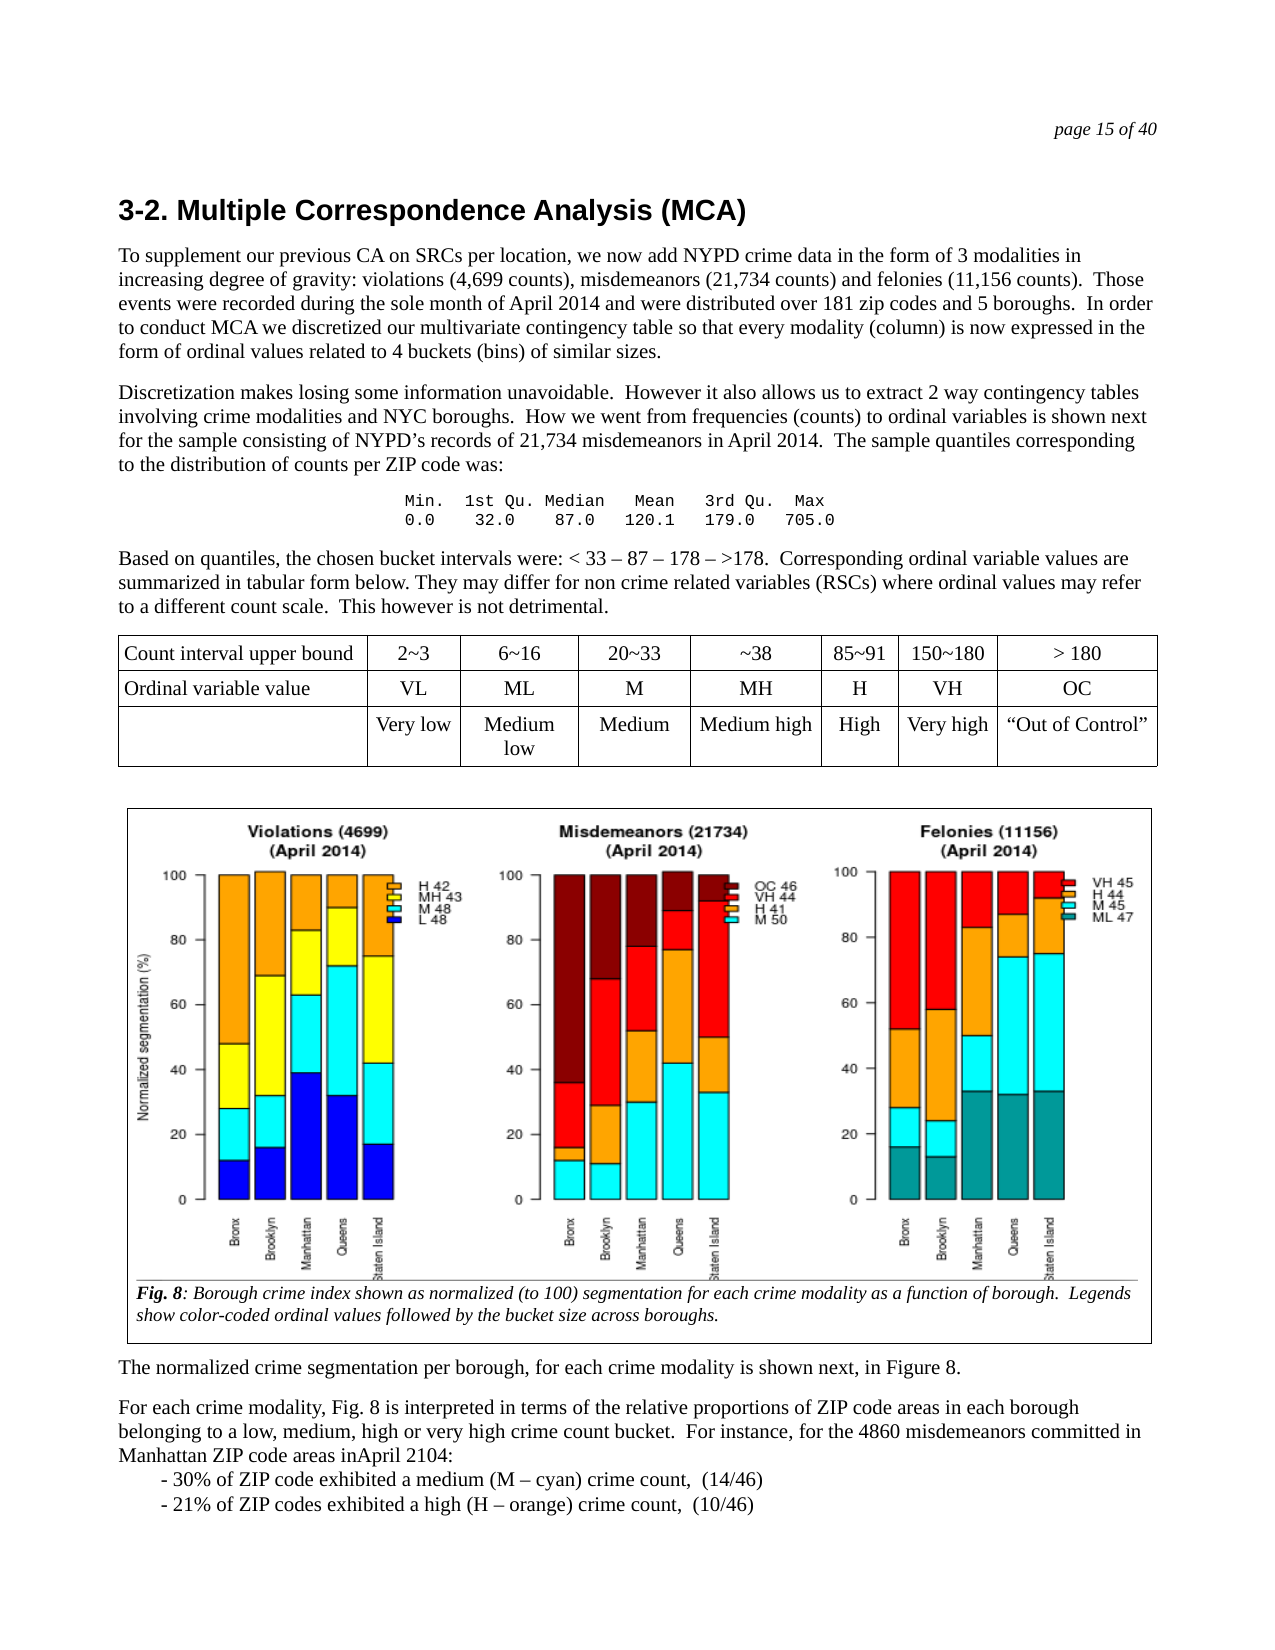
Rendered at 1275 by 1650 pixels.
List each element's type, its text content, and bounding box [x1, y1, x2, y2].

table_cell VH [899, 671, 997, 706]
table_header 6~16 [461, 636, 578, 670]
subtitle 3-2. Multiple Correspondence Analysis (MCA) [118, 193, 1157, 227]
picture [136, 817, 1138, 1281]
table_header Count interval upper bound [119, 636, 367, 670]
table_cell “Out of Control” [998, 707, 1157, 766]
table_header ~38 [691, 636, 821, 670]
text Min. 1st Qu. Median Mean 3rd Qu. Max 0.0 32.0 87.0 120.1 179.0 705.0 [118, 492, 1157, 530]
text For each crime modality, Fig. 8 is interpreted in terms of the relative proportions of ZIP code areas in each borough belonging to a low, medium, high or very high crime count bucket. For instance, for the 4860 misdemeanors committed in Manhattan ZIP code areas inApril 2104: - 30% of ZIP code exhibited a medium (M – cyan) crime count, (14/46) - 21% of ZIP codes exhibited a high (H – orange) crime count, (10/46) [118, 1395, 1157, 1516]
table_cell Medium [579, 707, 690, 766]
table_cell H [822, 671, 898, 706]
table_header 150~180 [899, 636, 997, 670]
table_cell Medium high [691, 707, 821, 766]
text Based on quantiles, the chosen bucket intervals were: < 33 – 87 – 178 – >178. Corresponding ordinal variable values are summarized in tabular form below. They may differ for non crime related variables (RSCs) where ordinal values may refer to a different count scale. This however is not detrimental. [118, 546, 1157, 618]
text [128, 809, 1151, 1343]
table_cell M [579, 671, 690, 706]
text Discretization makes losing some information unavoidable. However it also allows us to extract 2 way contingency tables involving crime modalities and NYC boroughs. How we went from frequencies (counts) to ordinal variables is shown next for the sample consisting of NYPD’s records of 21,734 misdemeanors in April 2014. The sample quantiles corresponding to the distribution of counts per ZIP code was: [118, 380, 1157, 476]
table_cell High [822, 707, 898, 766]
table_cell MH [691, 671, 821, 706]
table_cell Ordinal variable value [119, 671, 367, 706]
text The normalized crime segmentation per borough, for each crime modality is shown next, in Figure 8. [118, 782, 1157, 1379]
table_header 20~33 [579, 636, 690, 670]
table_cell OC [998, 671, 1157, 706]
table_cell VL [368, 671, 460, 706]
table_cell Very high [899, 707, 997, 766]
table_cell Very low [368, 707, 460, 766]
table_cell Medium low [461, 707, 578, 766]
table_header 2~3 [368, 636, 460, 670]
table_header > 180 [998, 636, 1157, 670]
table_header 85~91 [822, 636, 898, 670]
text Fig. 8: Borough crime index shown as normalized (to 100) segmentation for each crime modality as a function of borough. Legends show color-coded ordinal values followed by the bucket size across boroughs. [136, 817, 1143, 1325]
table_cell [119, 707, 367, 766]
text To supplement our previous CA on SRCs per location, we now add NYPD crime data in the form of 3 modalities in increasing degree of gravity: violations (4,699 counts), misdemeanors (21,734 counts) and felonies (11,156 counts). Those events were recorded during the sole month of April 2014 and were distributed over 181 zip codes and 5 boroughs. In order to conduct MCA we discretized our multivariate contingency table so that every modality (column) is now expressed in the form of ordinal values related to 4 buckets (bins) of similar sizes. [118, 243, 1157, 363]
table_cell ML [461, 671, 578, 706]
